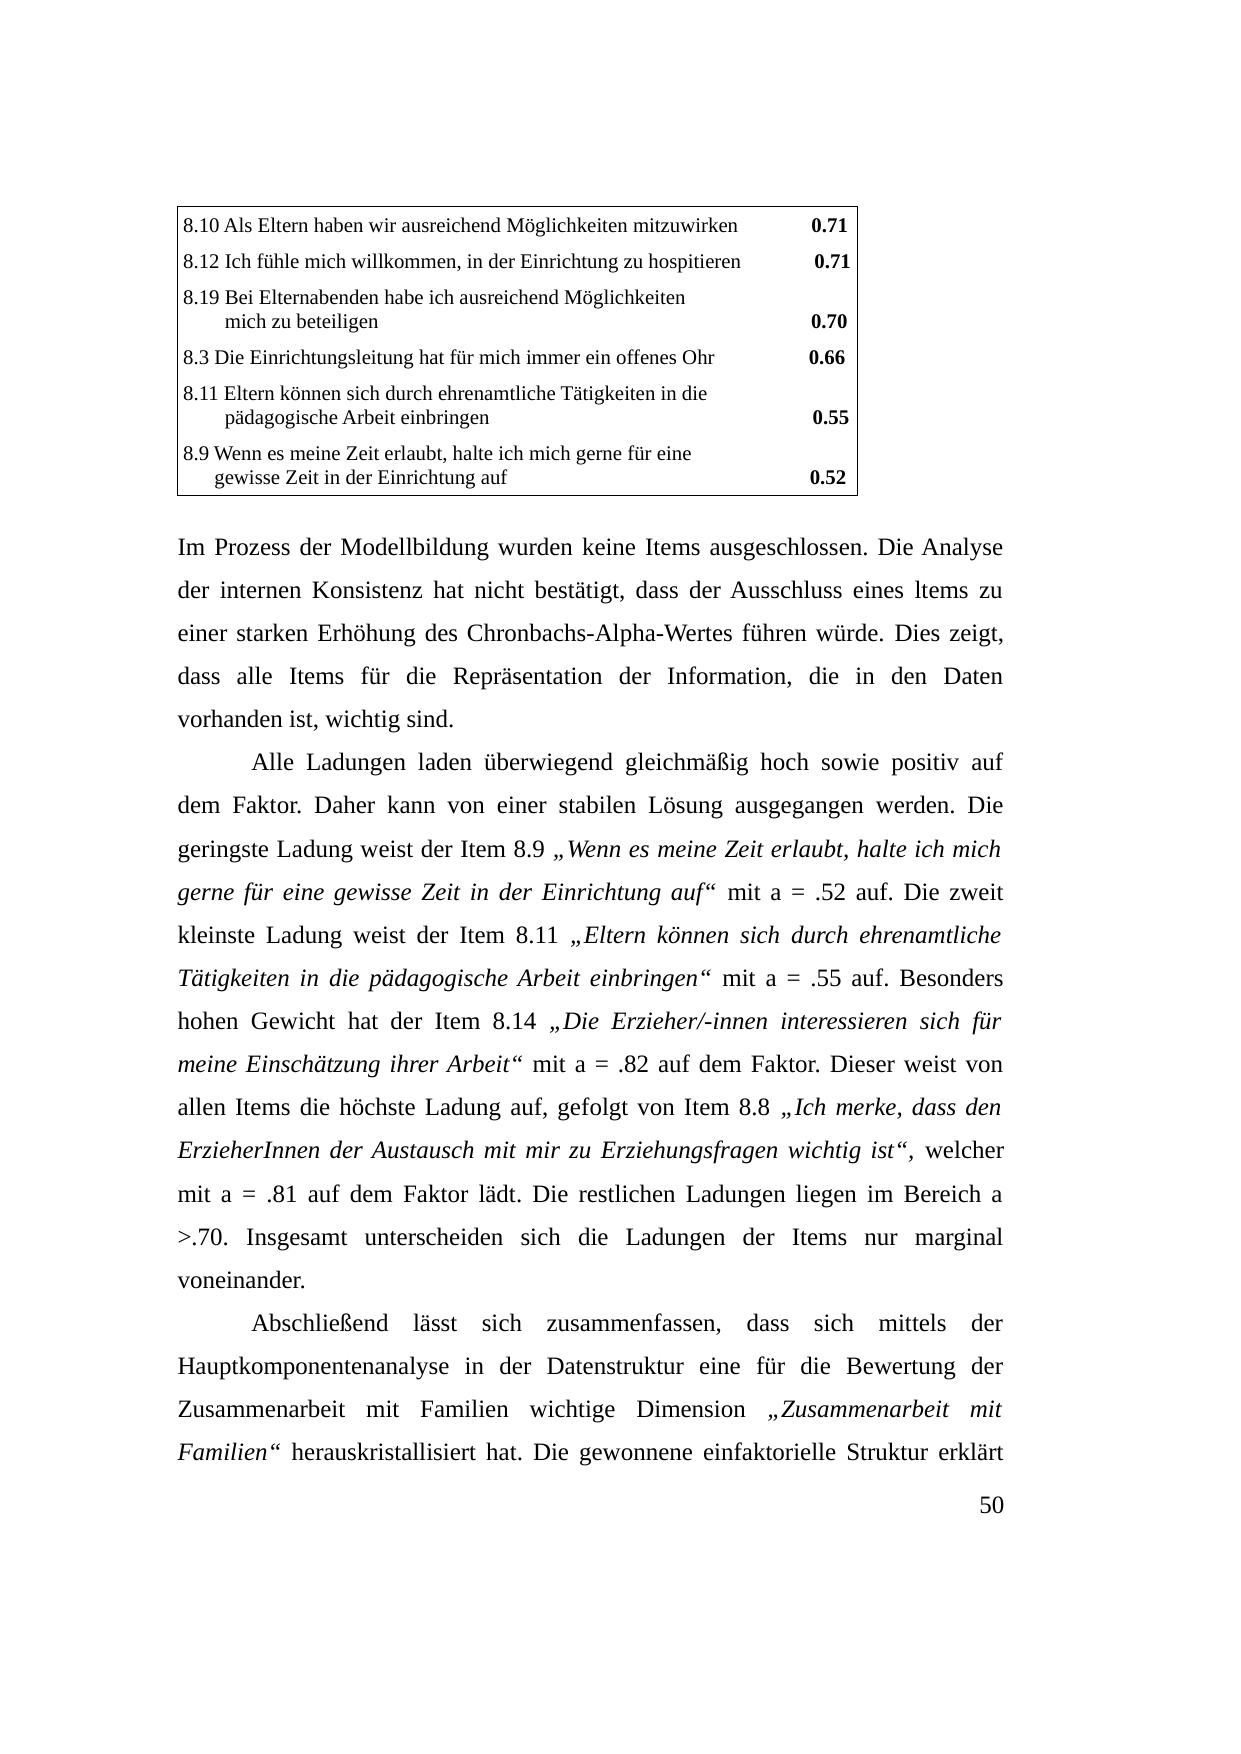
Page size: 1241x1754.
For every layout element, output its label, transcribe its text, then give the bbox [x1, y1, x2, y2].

table_header 8.10 Als Eltern haben wir ausreichend Möglichkeiten mitzuwirken 0.71 8.12 Ich fühle mich willkommen, in der Einrichtung zu hospitieren 0.71 8.19 Bei Elternabenden habe ich ausreichend Möglichkeiten mich zu beteiligen 0.70 8.3 Die Einrichtungsleitung hat für mich immer ein offenes Ohr 0.66 8.11 Eltern können sich durch ehrenamtliche Tätigkeiten in die pädagogische Arbeit einbringen 0.55 8.9 Wenn es meine Zeit erlaubt, halte ich mich gerne für eine gewisse Zeit in der Einrichtung auf 0.52 [178, 207, 857, 495]
text Abschließend lässt sich zusammenfassen, dass sich mittels der Hauptkomponentenanalyse in der Datenstruktur eine für die Bewertung der Zusammenarbeit mit Familien wichtige Dimension „Zusammenarbeit mit Familien“ herauskristallisiert hat. Die gewonnene einfaktorielle Struktur erklärt [177, 1308, 1004, 1466]
text Im Prozess der Modellbildung wurden keine Items ausgeschlossen. Die Analyse der internen Konsistenz hat nicht bestätigt, dass der Ausschluss eines ltems zu einer starken Erhöhung des Chronbachs-Alpha-Wertes führen würde. Dies zeigt, dass alle Items für die Repräsentation der Information, die in den Daten vorhanden ist, wichtig sind. [177, 532, 1004, 733]
text Alle Ladungen laden überwiegend gleichmäßig hoch sowie positiv auf dem Faktor. Daher kann von einer stabilen Lösung ausgegangen werden. Die geringste Ladung weist der Item 8.9 „Wenn es meine Zeit erlaubt, halte ich mich gerne für eine gewisse Zeit in der Einrichtung auf“ mit a = .52 auf. Die zweit kleinste Ladung weist der Item 8.11 „Eltern können sich durch ehrenamtliche Tätigkeiten in die pädagogische Arbeit einbringen“ mit a = .55 auf. Besonders hohen Gewicht hat der Item 8.14 „Die Erzieher/-innen interessieren sich für meine Einschätzung ihrer Arbeit“ mit a = .82 auf dem Faktor. Dieser weist von allen Items die höchste Ladung auf, gefolgt von Item 8.8 „Ich merke, dass den ErzieherInnen der Austausch mit mir zu Erziehungsfragen wichtig ist“, welcher mit a = .81 auf dem Faktor lädt. Die restlichen Ladungen liegen im Bereich a >.70. Insgesamt unterscheiden sich die Ladungen der Items nur marginal voneinander. [177, 747, 1004, 1294]
